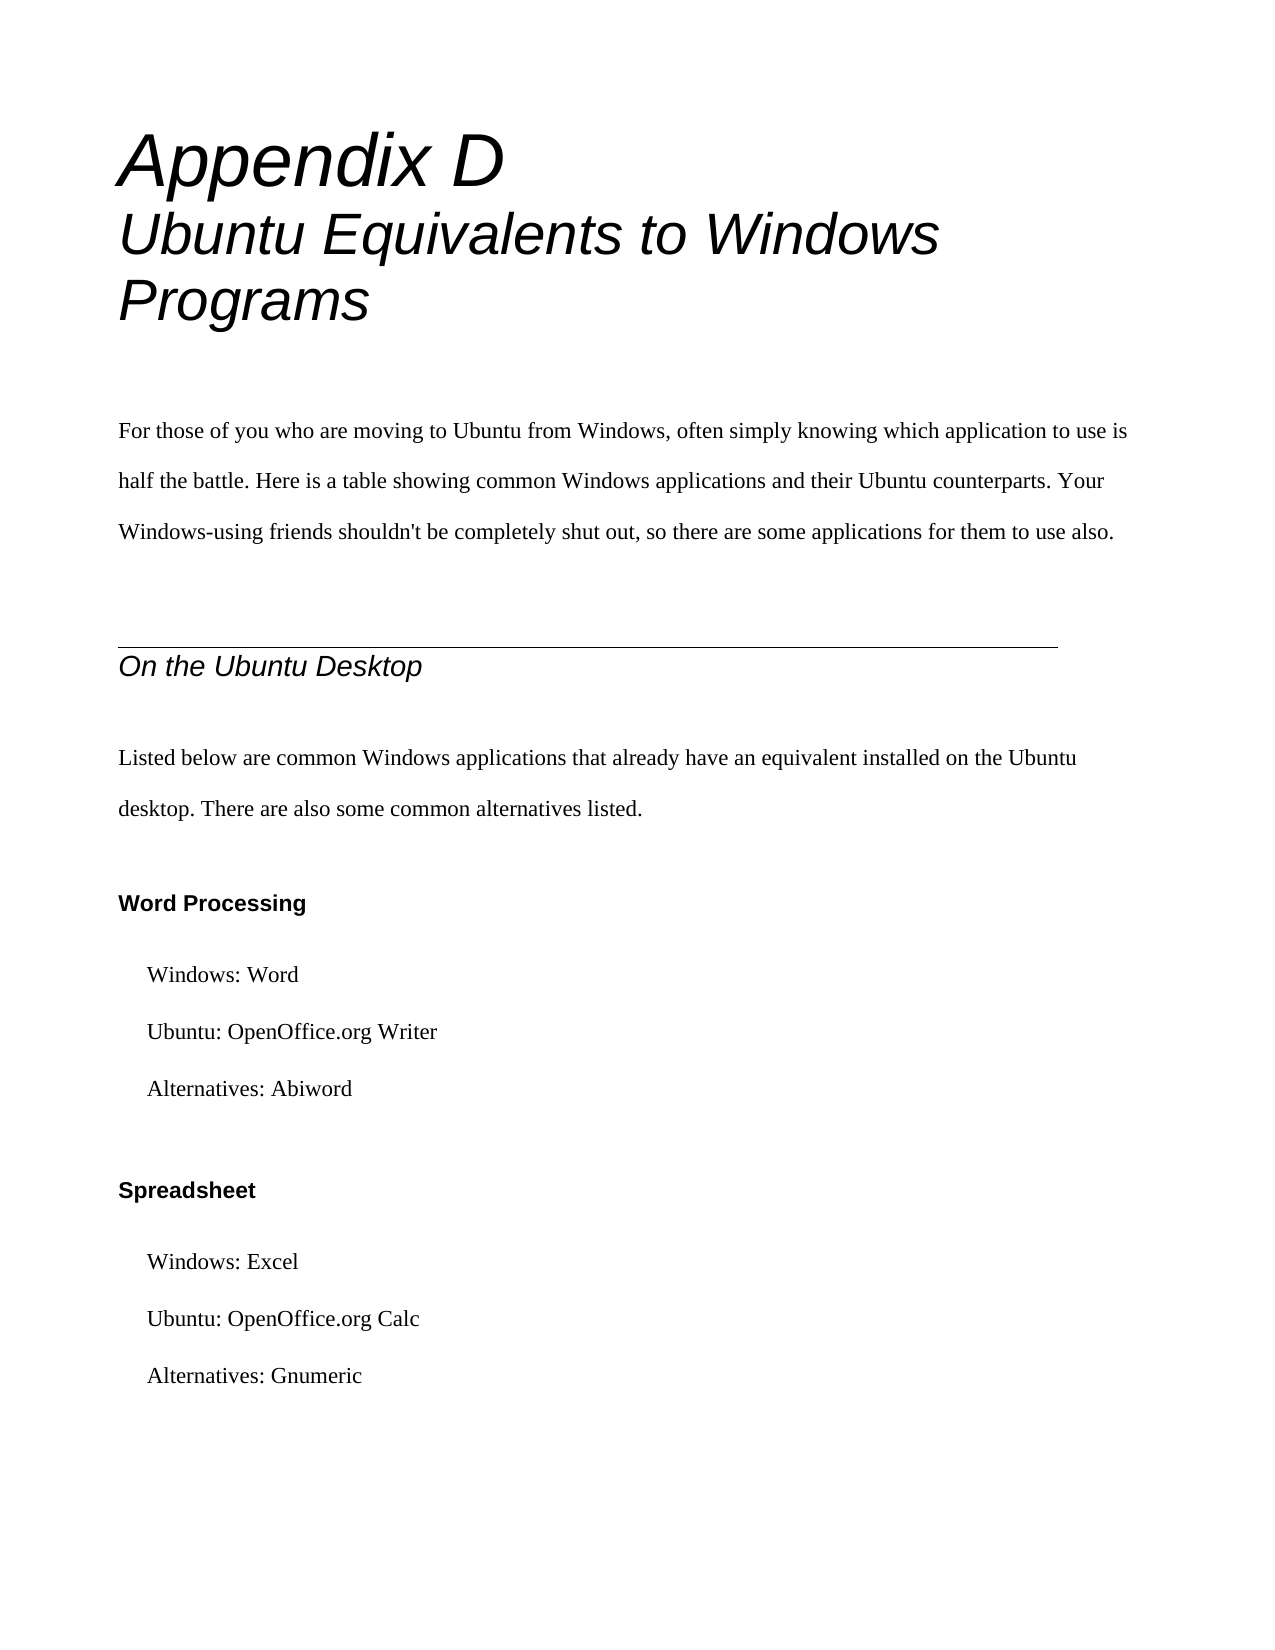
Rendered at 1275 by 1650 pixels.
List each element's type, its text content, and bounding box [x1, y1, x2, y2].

text On the Ubuntu Desktop [118, 648, 1058, 683]
text Spreadsheet [118, 1177, 1157, 1203]
text Ubuntu: OpenOffice.org Calc [147, 1306, 1082, 1332]
text Ubuntu: OpenOffice.org Writer [147, 1019, 1082, 1045]
text For those of you who are moving to Ubuntu from Windows, often simply knowing which application to use is half the battle. Here is a table showing common Windows applications and their Ubuntu counterparts. Your Windows-using friends shouldn't be completely shut out, so there are some applications for them to use also. [118, 418, 1157, 545]
text Appendix D [118, 118, 932, 202]
text Alternatives: Abiword [147, 1076, 1082, 1102]
text Word Processing [118, 890, 1157, 916]
text Listed below are common Windows applications that already have an equivalent installed on the Ubuntu desktop. There are also some common alternatives listed. [118, 745, 1157, 821]
text Windows: Excel [147, 1249, 1082, 1275]
text Windows: Word [147, 962, 1082, 988]
text Ubuntu Equivalents to Windows Programs [118, 202, 1082, 332]
text Alternatives: Gnumeric [147, 1363, 1082, 1389]
